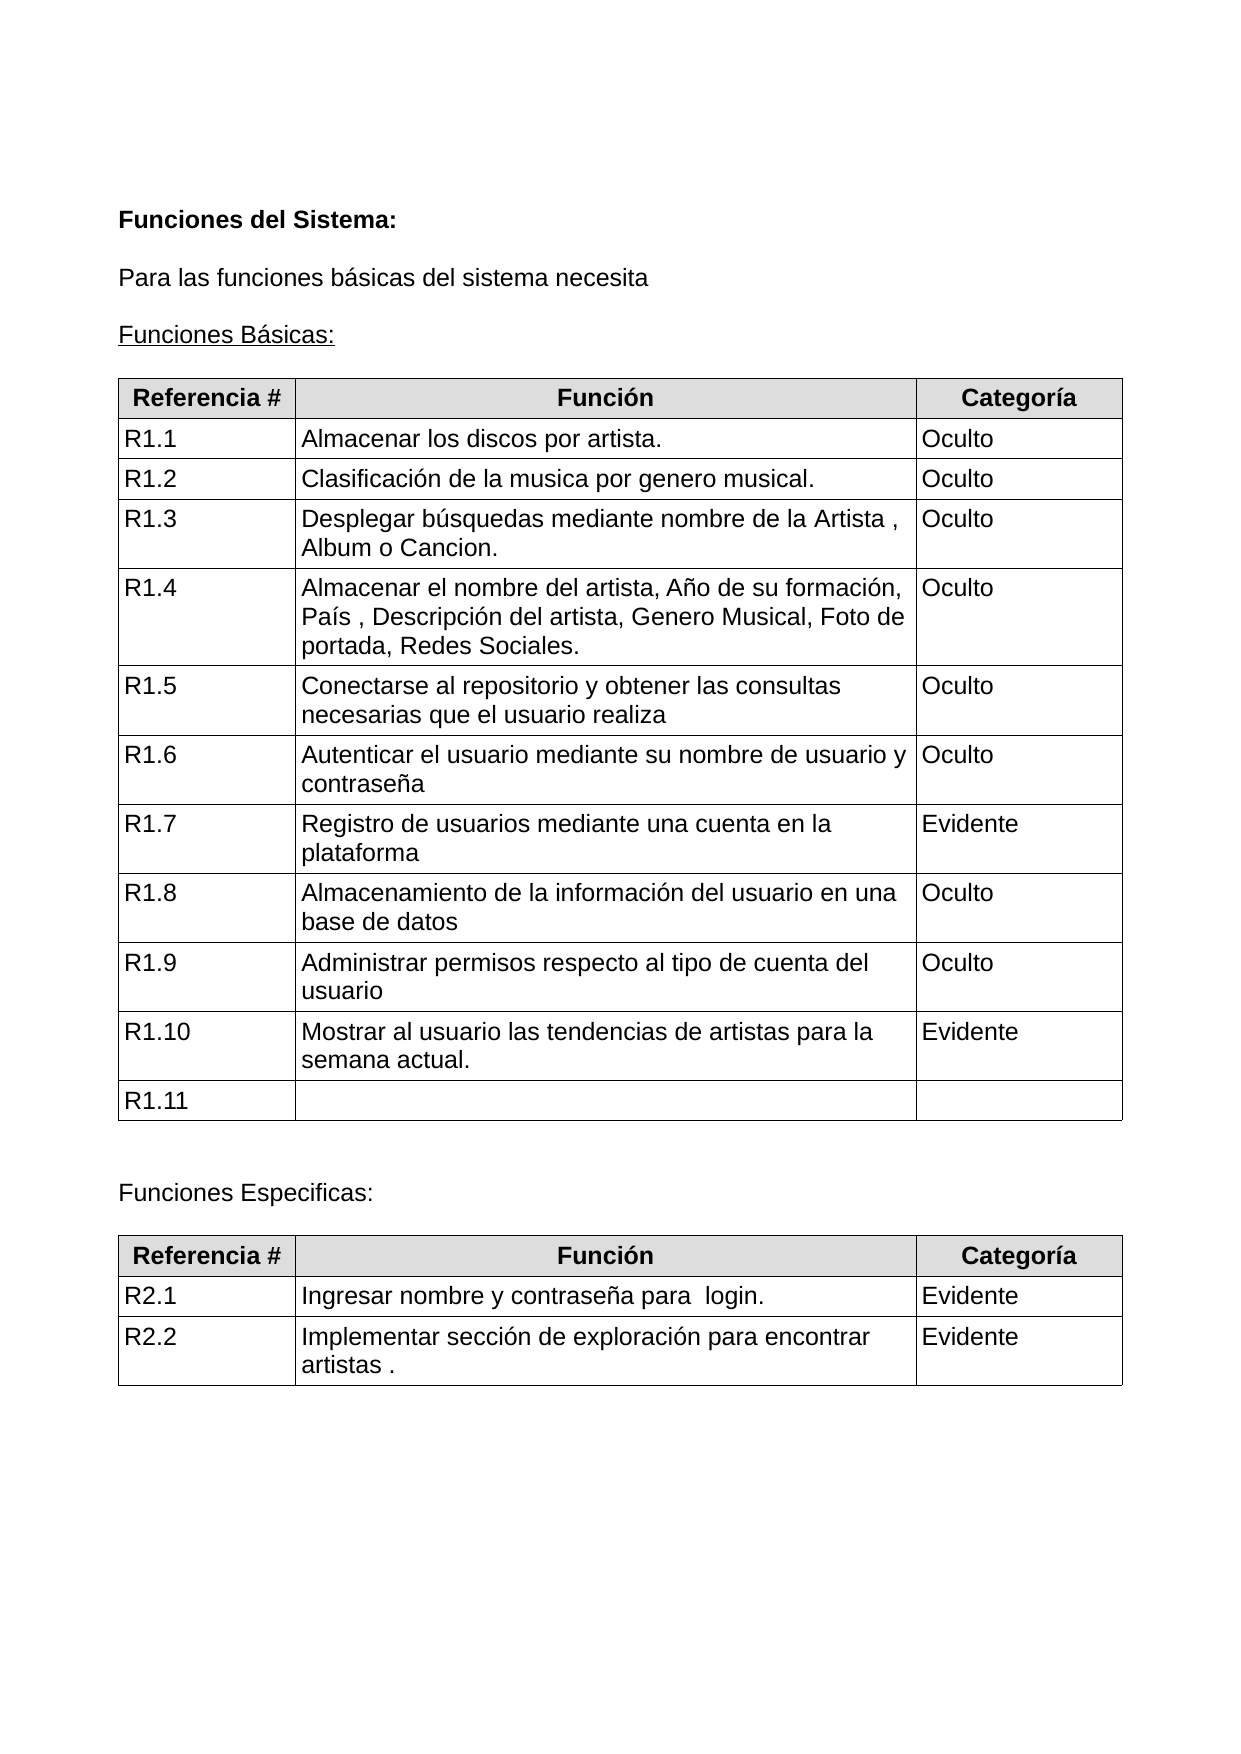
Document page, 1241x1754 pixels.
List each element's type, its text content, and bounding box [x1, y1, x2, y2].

table_cell Registro de usuarios mediante una cuenta en la plataforma [296, 805, 916, 873]
table_cell Oculto [917, 459, 1122, 498]
table_cell [296, 1081, 916, 1120]
table_cell Oculto [917, 569, 1122, 665]
table_cell R1.1 [119, 419, 295, 458]
table_cell Desplegar búsquedas mediante nombre de la Artista , Album o Cancion. [296, 500, 916, 568]
table_cell Evidente [917, 1317, 1122, 1385]
table_cell Oculto [917, 874, 1122, 942]
table_cell Almacenar los discos por artista. [296, 419, 916, 458]
table_cell Implementar sección de exploración para encontrar artistas . [296, 1317, 916, 1385]
table_cell Oculto [917, 500, 1122, 568]
table_cell Autenticar el usuario mediante su nombre de usuario y contraseña [296, 736, 916, 803]
table_cell R2.1 [119, 1277, 295, 1316]
text Para las funciones básicas del sistema necesita [118, 263, 1122, 291]
table_header Categoría [917, 379, 1122, 418]
table_cell Evidente [917, 805, 1122, 873]
table_cell Oculto [917, 666, 1122, 734]
table_cell R1.4 [119, 569, 295, 665]
table_header Categoría [917, 1236, 1122, 1276]
table_cell Mostrar al usuario las tendencias de artistas para la semana actual. [296, 1012, 916, 1080]
table_cell Oculto [917, 419, 1122, 458]
table_cell Almacenamiento de la información del usuario en una base de datos [296, 874, 916, 942]
table_cell [917, 1081, 1122, 1120]
table_cell R1.5 [119, 666, 295, 734]
table_cell R1.8 [119, 874, 295, 942]
text Funciones Especificas: [118, 1178, 1122, 1206]
table_header Función [296, 1236, 916, 1276]
table_cell R1.10 [119, 1012, 295, 1080]
table_header Función [296, 379, 916, 418]
table_cell R1.7 [119, 805, 295, 873]
table_cell R2.2 [119, 1317, 295, 1385]
table_cell Ingresar nombre y contraseña para login. [296, 1277, 916, 1316]
text Funciones del Sistema: [118, 205, 1122, 234]
table_cell R1.6 [119, 736, 295, 803]
table_header Referencia # [119, 379, 295, 418]
table_cell R1.3 [119, 500, 295, 568]
table_cell Evidente [917, 1012, 1122, 1080]
table_cell Oculto [917, 943, 1122, 1011]
table_cell Almacenar el nombre del artista, Año de su formación, País , Descripción del artista, Genero Musical, Foto de portada, Redes Sociales. [296, 569, 916, 665]
table_cell Administrar permisos respecto al tipo de cuenta del usuario [296, 943, 916, 1011]
table_cell Clasificación de la musica por genero musical. [296, 459, 916, 498]
table_cell R1.2 [119, 459, 295, 498]
text Funciones Básicas: [118, 320, 1122, 349]
table_cell Oculto [917, 736, 1122, 803]
table_cell R1.11 [119, 1081, 295, 1120]
table_cell Evidente [917, 1277, 1122, 1316]
table_header Referencia # [119, 1236, 295, 1276]
table_cell R1.9 [119, 943, 295, 1011]
table_cell Conectarse al repositorio y obtener las consultas necesarias que el usuario realiza [296, 666, 916, 734]
